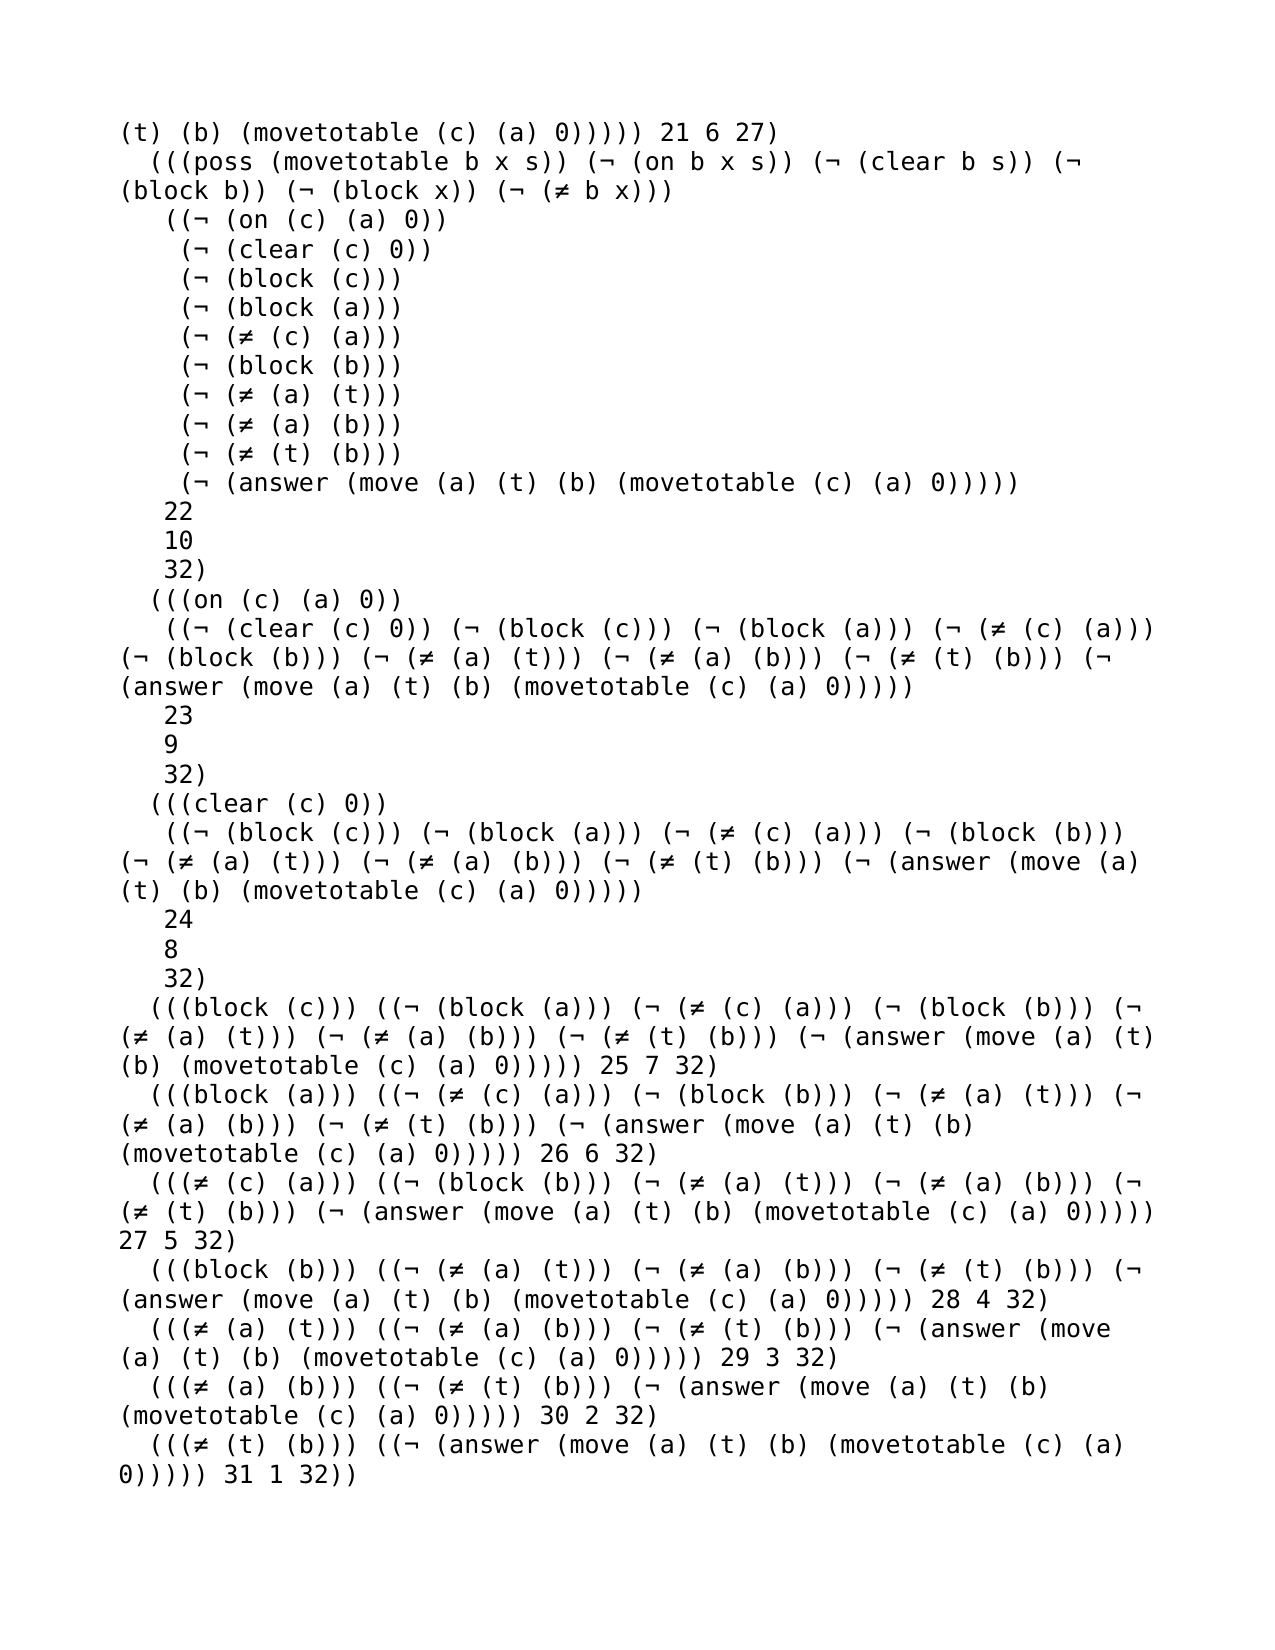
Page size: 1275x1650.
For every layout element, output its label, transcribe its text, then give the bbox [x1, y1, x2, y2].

text 24 [118, 906, 1157, 935]
text ((¬ (on (c) (a) 0)) [118, 206, 1157, 235]
text (((on (c) (a) 0)) [118, 585, 1157, 614]
text (((≠ (t) (b))) ((¬ (answer (move (a) (t) (b) (movetotable (c) (a) 0))))) 31 1 32)) [118, 1431, 1157, 1489]
text (((≠ (a) (t))) ((¬ (≠ (a) (b))) (¬ (≠ (t) (b))) (¬ (answer (move (a) (t) (b) (movetotable (c) (a) 0))))) 29 3 32) [118, 1314, 1157, 1372]
text (((block (b))) ((¬ (≠ (a) (t))) (¬ (≠ (a) (b))) (¬ (≠ (t) (b))) (¬ (answer (move (a) (t) (b) (movetotable (c) (a) 0))))) 28 4 32) [118, 1256, 1157, 1314]
text (((poss (movetotable b x s)) (¬ (on b x s)) (¬ (clear b s)) (¬ (block b)) (¬ (block x)) (¬ (≠ b x))) [118, 147, 1157, 206]
text ((¬ (block (c))) (¬ (block (a))) (¬ (≠ (c) (a))) (¬ (block (b))) (¬ (≠ (a) (t))) (¬ (≠ (a) (b))) (¬ (≠ (t) (b))) (¬ (answer (move (a) (t) (b) (movetotable (c) (a) 0))))) [118, 818, 1157, 906]
text 22 [118, 497, 1157, 526]
text 8 [118, 935, 1157, 964]
text (¬ (≠ (c) (a))) [118, 322, 1157, 351]
text (((≠ (a) (b))) ((¬ (≠ (t) (b))) (¬ (answer (move (a) (t) (b) (movetotable (c) (a) 0))))) 30 2 32) [118, 1372, 1157, 1431]
text (¬ (≠ (a) (b))) [118, 410, 1157, 439]
text 9 [118, 731, 1157, 760]
text (¬ (block (a))) [118, 293, 1157, 322]
text (((block (c))) ((¬ (block (a))) (¬ (≠ (c) (a))) (¬ (block (b))) (¬ (≠ (a) (t))) (¬ (≠ (a) (b))) (¬ (≠ (t) (b))) (¬ (answer (move (a) (t) (b) (movetotable (c) (a) 0))))) 25 7 32) [118, 993, 1157, 1081]
text 32) [118, 964, 1157, 993]
text (((clear (c) 0)) [118, 789, 1157, 818]
text (¬ (block (b))) [118, 351, 1157, 381]
text (¬ (≠ (t) (b))) [118, 439, 1157, 468]
text (¬ (block (c))) [118, 264, 1157, 293]
text (¬ (clear (c) 0)) [118, 235, 1157, 264]
text (¬ (≠ (a) (t))) [118, 381, 1157, 410]
text 32) [118, 556, 1157, 585]
text (((≠ (c) (a))) ((¬ (block (b))) (¬ (≠ (a) (t))) (¬ (≠ (a) (b))) (¬ (≠ (t) (b))) (¬ (answer (move (a) (t) (b) (movetotable (c) (a) 0))))) 27 5 32) [118, 1168, 1157, 1256]
text (¬ (answer (move (a) (t) (b) (movetotable (c) (a) 0))))) [118, 468, 1157, 497]
text (t) (b) (movetotable (c) (a) 0))))) 21 6 27) [118, 118, 1157, 147]
text ((¬ (clear (c) 0)) (¬ (block (c))) (¬ (block (a))) (¬ (≠ (c) (a))) (¬ (block (b))) (¬ (≠ (a) (t))) (¬ (≠ (a) (b))) (¬ (≠ (t) (b))) (¬ (answer (move (a) (t) (b) (movetotable (c) (a) 0))))) [118, 614, 1157, 701]
text 23 [118, 701, 1157, 731]
text 10 [118, 526, 1157, 556]
text 32) [118, 760, 1157, 789]
text (((block (a))) ((¬ (≠ (c) (a))) (¬ (block (b))) (¬ (≠ (a) (t))) (¬ (≠ (a) (b))) (¬ (≠ (t) (b))) (¬ (answer (move (a) (t) (b) (movetotable (c) (a) 0))))) 26 6 32) [118, 1081, 1157, 1168]
